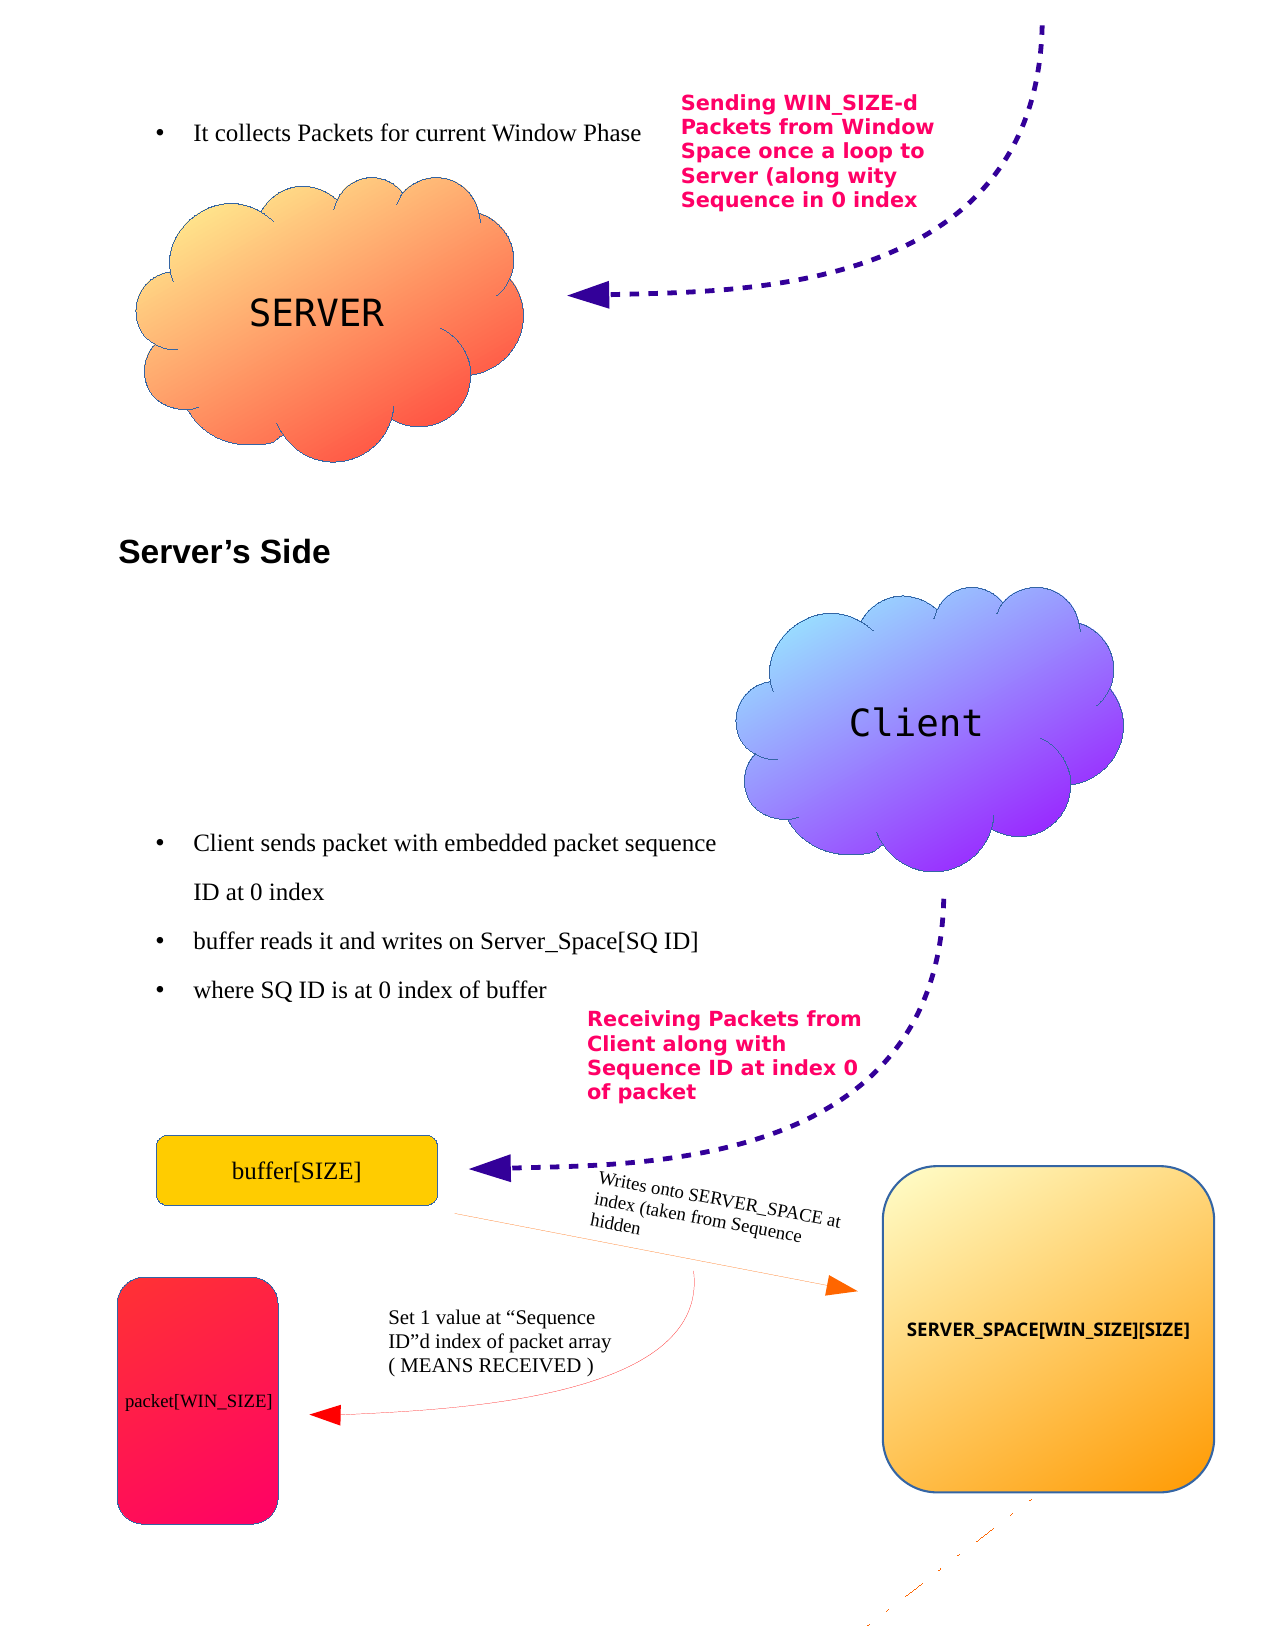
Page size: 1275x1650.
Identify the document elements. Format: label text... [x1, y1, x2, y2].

list [975, 828, 1157, 857]
list ID at 0 index [156, 877, 1157, 906]
list buffer reads it and writes on Server_Space[SQ ID] [156, 926, 1157, 955]
list Client sends packet with embedded packet sequence [156, 828, 893, 857]
list It collects Packets for current Window Phase [156, 118, 1157, 147]
list where SQ ID is at 0 index of buffer [156, 975, 1157, 1004]
subtitle Server’s Side [118, 531, 1157, 570]
